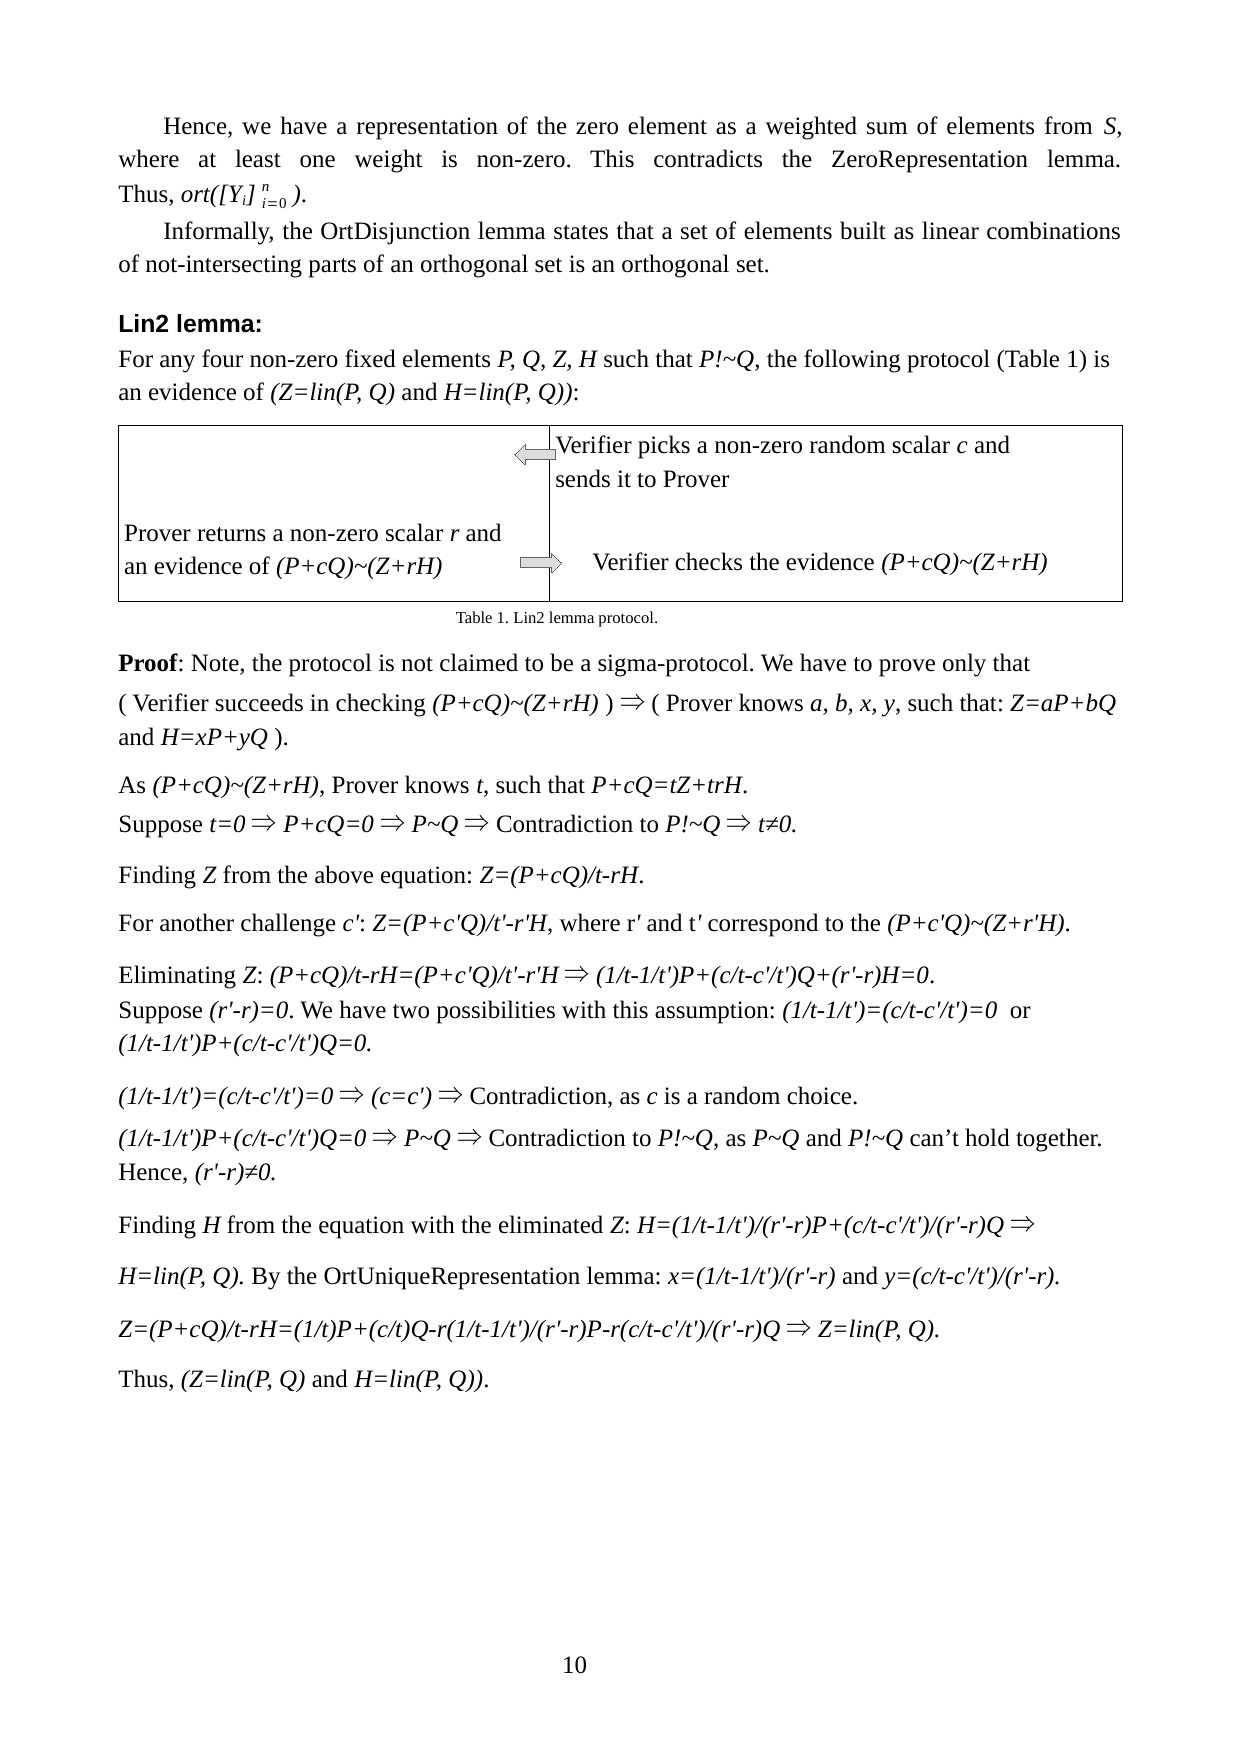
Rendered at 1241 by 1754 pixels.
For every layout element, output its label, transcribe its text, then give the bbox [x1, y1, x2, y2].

text Hence, we have a representation of the zero element as a weighted sum of elements from S, where at least one weight is non-zero. This contradicts the ZeroRepresentation lemma. Thus, ort([Yi]). [118, 111, 1122, 212]
text For another challenge c': Z=(P+c'Q)/t'-r'H, where r' and t' correspond to the (P+c'Q)~(Z+r'H). [118, 908, 1122, 936]
text Table 1. Lin2 lemma protocol. [118, 602, 1122, 629]
text Finding H from the equation with the eliminated Z: H=(1/t-1/t')/(r'-r)P+(c/t-c'/t')/(r'-r)Q ⇒ [118, 1205, 1122, 1241]
text Informally, the OrtDisjunction lemma states that a set of elements built as linear combinations of not-intersecting parts of an orthogonal set is an orthogonal set. [118, 216, 1122, 278]
table_header [119, 426, 549, 513]
text H=lin(P, Q). By the OrtUniqueRepresentation lemma: x=(1/t-1/t')/(r'-r) and y=(c/t-c'/t')/(r'-r). [118, 1261, 1122, 1290]
text For any four non-zero fixed elements P, Q, Z, H such that P!~Q, the following protocol (Table 1) is an evidence of (Z=lin(P, Q) and H=lin(P, Q)): [118, 344, 1122, 406]
table_cell Prover returns a non-zero scalar r and an evidence of (P+cQ)~(Z+rH) [119, 513, 549, 601]
text Finding Z from the above equation: Z=(P+cQ)/t-rH. [118, 860, 1122, 889]
text Proof: Note, the protocol is not claimed to be a sigma-protocol. We have to prove only that ( Verifier succeeds in checking (P+cQ)~(Z+rH) ) ⇒ ( Prover knows a, b, x, y, such that: Z=aP+bQ and H=xP+yQ ). [118, 648, 1122, 751]
text Z=(P+cQ)/t-rH=(1/t)P+(c/t)Q-r(1/t-1/t')/(r'-r)P-r(c/t-c'/t')/(r'-r)Q ⇒ Z=lin(P, Q). [118, 1308, 1122, 1344]
table_header Verifier picks a non-zero random scalar c and sends it to Prover [550, 426, 1122, 513]
table_cell Verifier checks the evidence (P+cQ)~(Z+rH) [550, 513, 1122, 601]
text Eliminating Z: (P+cQ)/t-rH=(P+c'Q)/t'-r'H ⇒ (1/t-1/t')P+(c/t-c'/t')Q+(r'-r)H=0. Suppose (r'-r)=0. We have two possibilities with this assumption: (1/t-1/t')=(c/t-c'/t')=0 or (1/t-1/t')P+(c/t-c'/t')Q=0. [118, 955, 1122, 1057]
text As (P+cQ)~(Z+rH), Prover knows t, such that P+cQ=tZ+trH. Suppose t=0 ⇒ P+cQ=0 ⇒ P~Q ⇒ Contradiction to P!~Q ⇒ t≠0. [118, 770, 1122, 840]
text Thus, (Z=lin(P, Q) and H=lin(P, Q)). [118, 1364, 1122, 1393]
subtitle Lin2 lemma: [118, 309, 1122, 338]
text (1/t-1/t')=(c/t-c'/t')=0 ⇒ (c=c') ⇒ Contradiction, as c is a random choice. (1/t-1/t')P+(c/t-c'/t')Q=0 ⇒ P~Q ⇒ Contradiction to P!~Q, as P~Q and P!~Q can’t hold together. Hence, (r'-r)≠0. [118, 1076, 1122, 1186]
